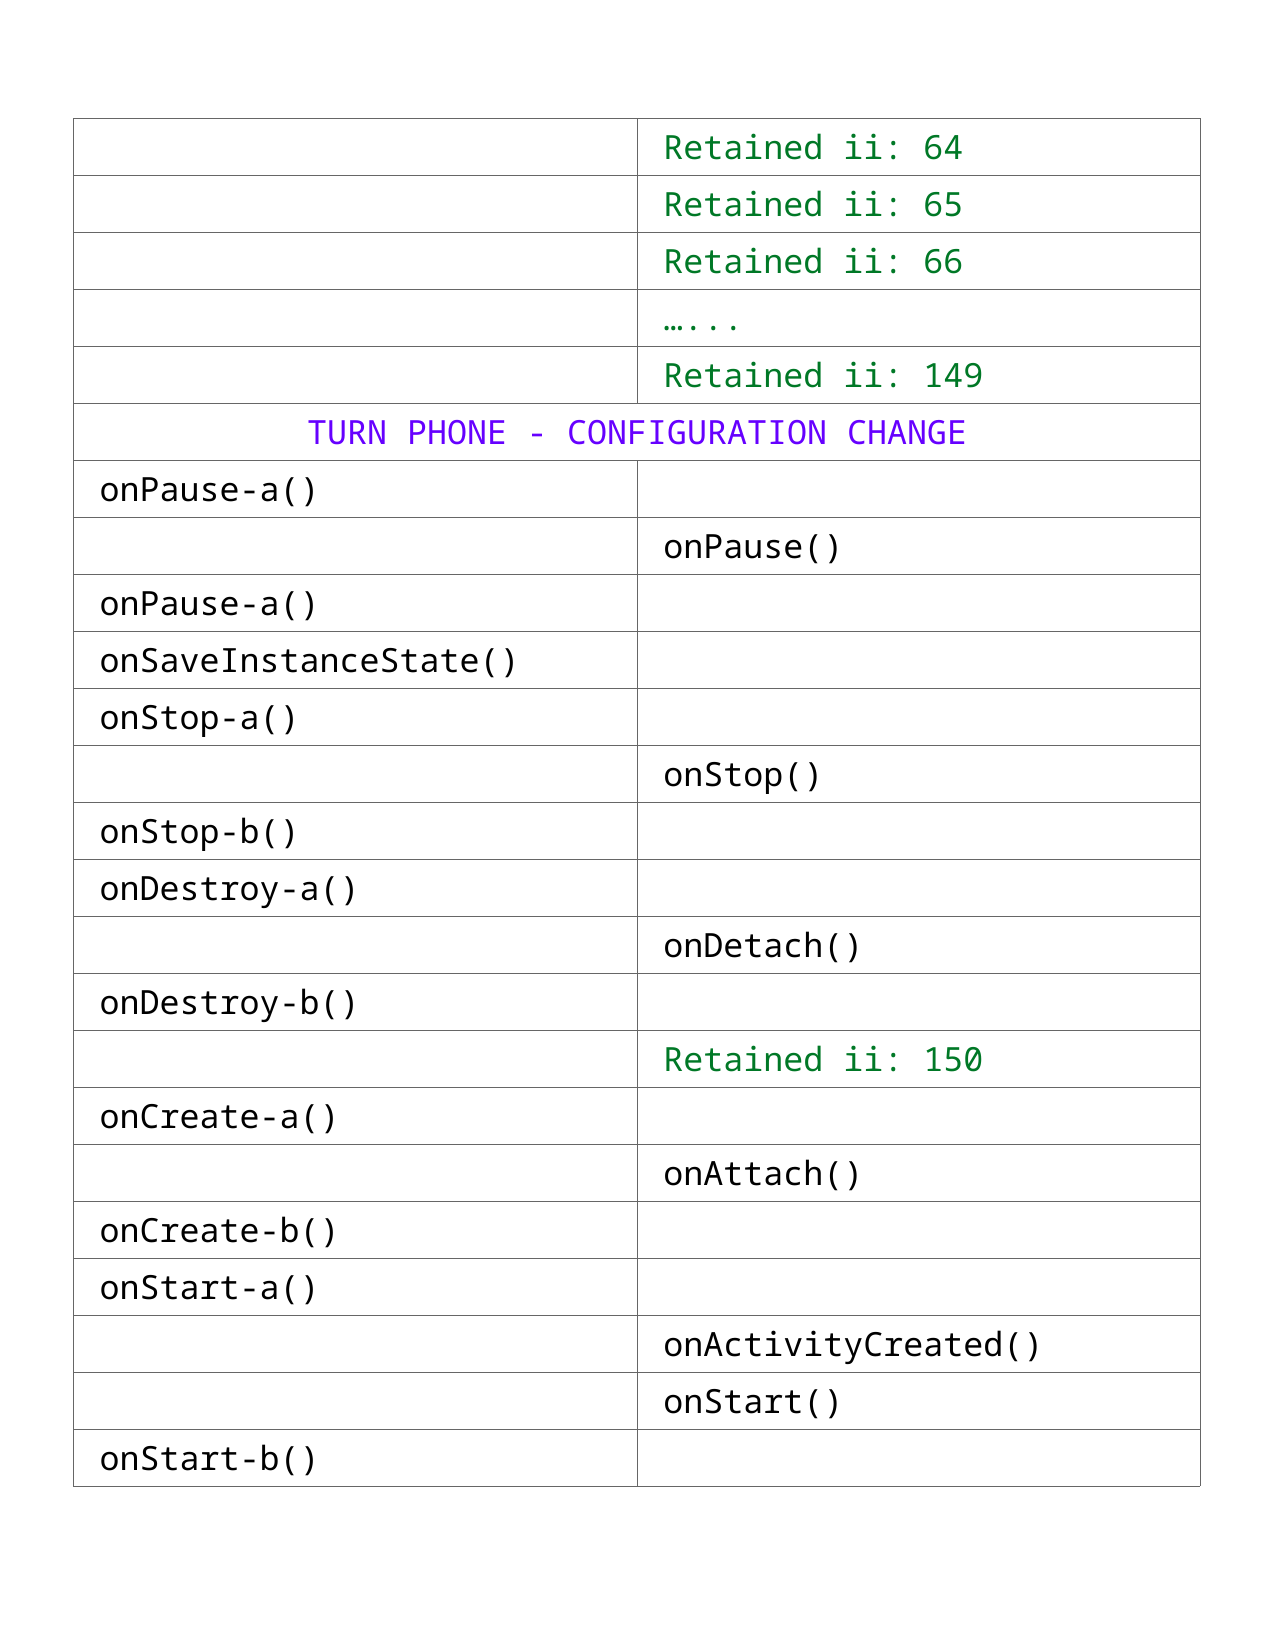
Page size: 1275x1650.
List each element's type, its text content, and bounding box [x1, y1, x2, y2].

table_cell [74, 233, 637, 289]
table_cell onStart-b() [74, 1430, 637, 1486]
table_cell onPause-a() [74, 575, 637, 631]
table_cell [638, 461, 1200, 517]
table_cell onCreate-a() [74, 1088, 637, 1144]
table_cell [74, 290, 637, 346]
table_cell [638, 632, 1200, 688]
table_cell [74, 746, 637, 802]
table_cell [74, 1031, 637, 1087]
table_cell Retained ii: 149 [638, 347, 1200, 403]
table_cell onStop-b() [74, 803, 637, 859]
table_cell [74, 518, 637, 574]
table_cell [638, 1259, 1200, 1315]
table_cell TURN PHONE - CONFIGURATION CHANGE [74, 404, 1200, 460]
table_cell Retained ii: 66 [638, 233, 1200, 289]
table_cell [638, 860, 1200, 916]
table_cell onStop-a() [74, 689, 637, 745]
table_cell onPause-a() [74, 461, 637, 517]
table_cell …... [638, 290, 1200, 346]
table_cell Retained ii: 150 [638, 1031, 1200, 1087]
table_cell [638, 1088, 1200, 1144]
table_cell onSaveInstanceState() [74, 632, 637, 688]
table_cell onDestroy-a() [74, 860, 637, 916]
table_cell [638, 1202, 1200, 1258]
table_cell Retained ii: 64 [638, 119, 1200, 175]
table_cell [638, 803, 1200, 859]
table_cell [74, 119, 637, 175]
table_cell [74, 1373, 637, 1429]
table_cell [74, 1316, 637, 1372]
table_cell onPause() [638, 518, 1200, 574]
table_cell [638, 575, 1200, 631]
table_cell onActivityCreated() [638, 1316, 1200, 1372]
table_cell onDetach() [638, 917, 1200, 973]
table_cell onStop() [638, 746, 1200, 802]
table_cell [638, 689, 1200, 745]
table_cell Retained ii: 65 [638, 176, 1200, 232]
table_cell [74, 176, 637, 232]
table_cell onCreate-b() [74, 1202, 637, 1258]
table_cell [638, 1430, 1200, 1486]
table_cell onStart() [638, 1373, 1200, 1429]
table_cell [74, 917, 637, 973]
table_cell onDestroy-b() [74, 974, 637, 1030]
table_cell [74, 1145, 637, 1201]
table_cell [638, 974, 1200, 1030]
table_cell onStart-a() [74, 1259, 637, 1315]
table_cell onAttach() [638, 1145, 1200, 1201]
table_cell [74, 347, 637, 403]
